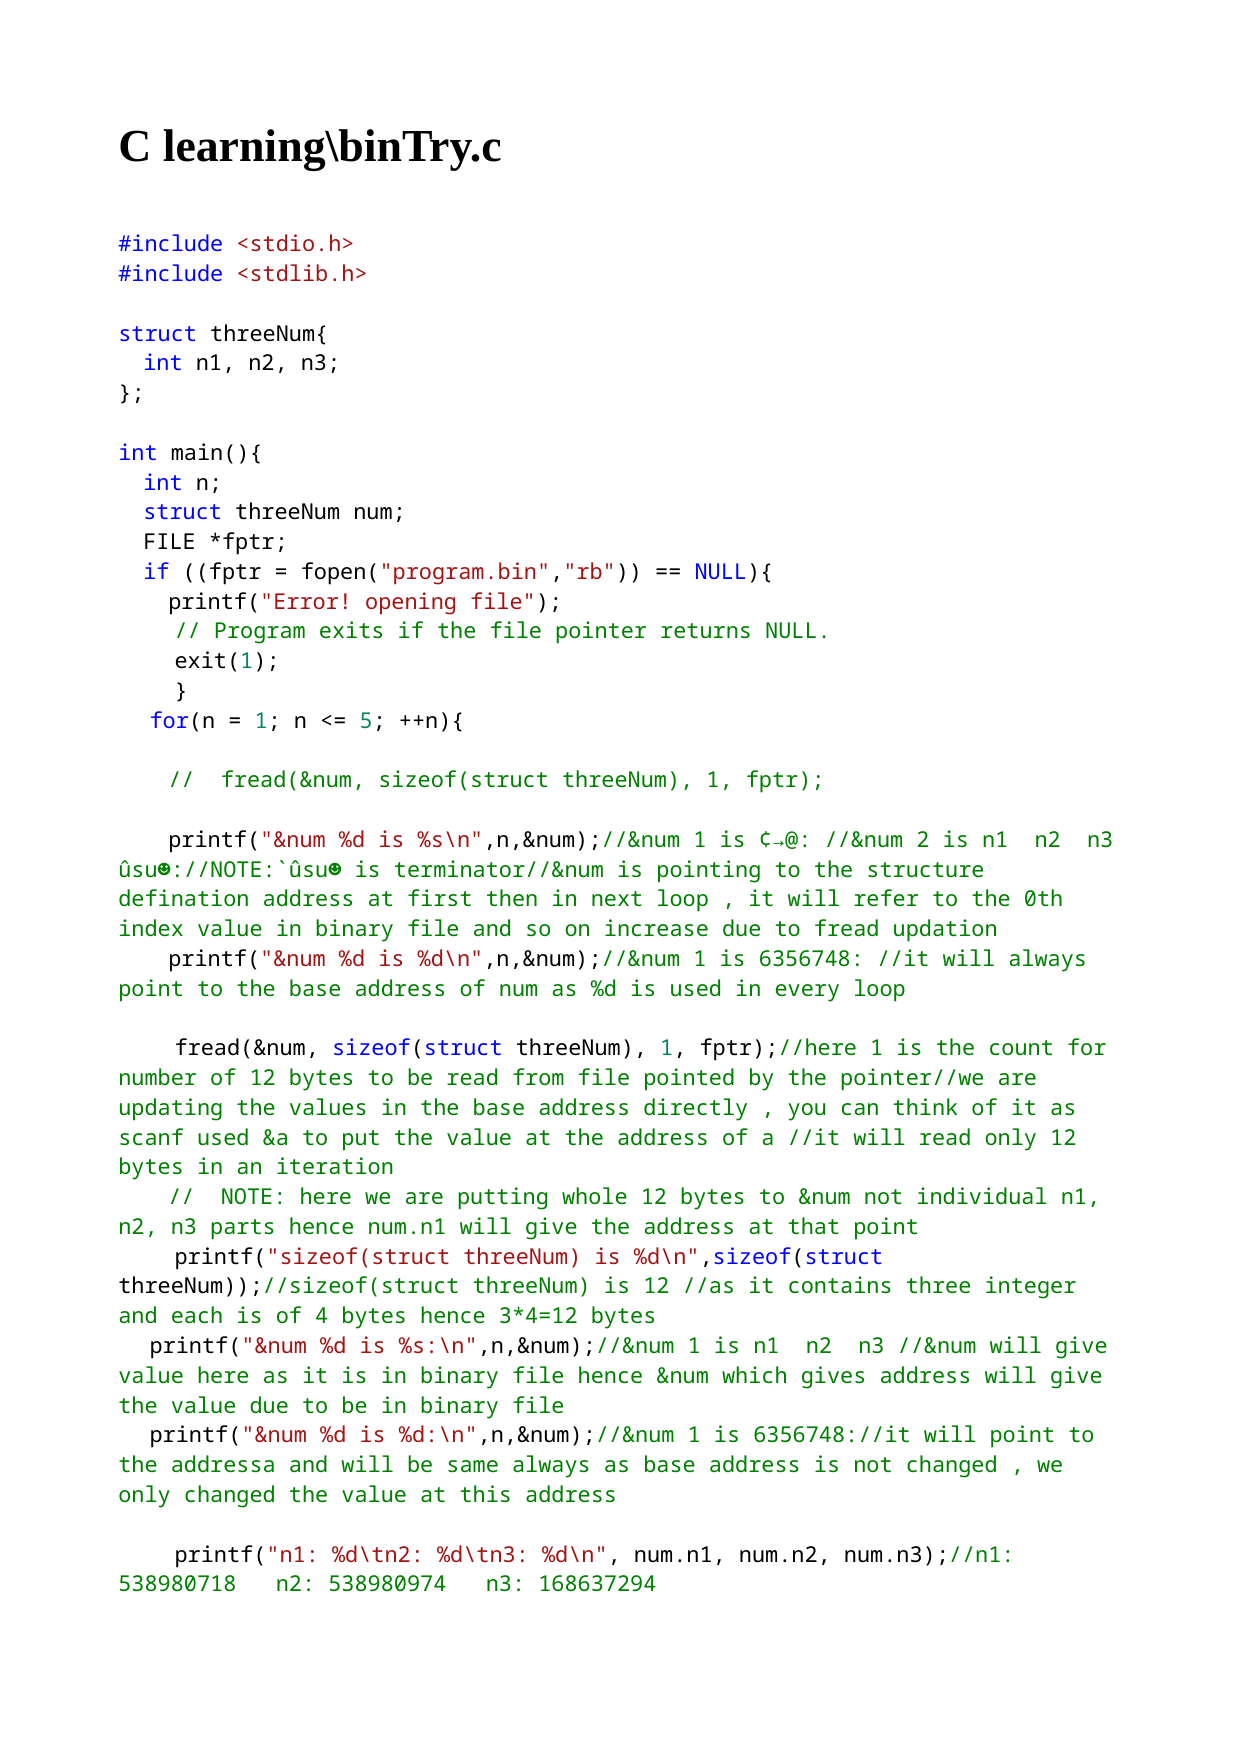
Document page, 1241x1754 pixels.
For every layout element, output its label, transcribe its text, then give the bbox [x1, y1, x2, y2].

text } [118, 675, 1122, 705]
text for(n = 1; n <= 5; ++n){ [118, 705, 1122, 734]
text struct threeNum num; [118, 496, 1122, 526]
text // Program exits if the file pointer returns NULL. [118, 615, 1122, 645]
text FILE *fptr; [118, 526, 1122, 556]
text int n1, n2, n3; [118, 347, 1122, 377]
text int main(){ [118, 437, 1122, 466]
text printf("&num %d is %d\n",n,&num);//&num 1 is 6356748: //it will always point to the base address of num as %d is used in every loop [118, 943, 1122, 1002]
text printf("&num %d is %d:\n",n,&num);//&num 1 is 6356748://it will point to the addressa and will be same always as base address is not changed , we only changed the value at this address [118, 1419, 1122, 1509]
text struct threeNum{ [118, 318, 1122, 347]
text }; [118, 377, 1122, 407]
text #include <stdio.h> [118, 228, 1122, 258]
text printf("&num %d is %s:\n",n,&num);//&num 1 is n1 n2 n3 //&num will give value here as it is in binary file hence &num which gives address will give the value due to be in binary file [118, 1330, 1122, 1419]
text printf("n1: %d\tn2: %d\tn3: %d\n", num.n1, num.n2, num.n3);//n1: 538980718 n2: 538980974 n3: 168637294 [118, 1538, 1122, 1598]
text printf("&num %d is %s\n",n,&num);//&num 1 is ¢→@: //&num 2 is n1 n2 n3 ûsu☻://NOTE:`ûsu☻ is terminator//&num is pointing to the structure defination address at first then in next loop , it will refer to the 0th index value in binary file and so on increase due to fread updation [118, 824, 1122, 943]
text int n; [118, 466, 1122, 496]
text if ((fptr = fopen("program.bin","rb")) == NULL){ [118, 556, 1122, 586]
text C learning\binTry.c [118, 118, 1122, 171]
text printf("sizeof(struct threeNum) is %d\n",sizeof(struct threeNum));//sizeof(struct threeNum) is 12 //as it contains three integer and each is of 4 bytes hence 3*4=12 bytes [118, 1241, 1122, 1330]
text #include <stdlib.h> [118, 258, 1122, 288]
text printf("Error! opening file"); [118, 586, 1122, 615]
text // NOTE: here we are putting whole 12 bytes to &num not individual n1, n2, n3 parts hence num.n1 will give the address at that point [118, 1181, 1122, 1241]
text // fread(&num, sizeof(struct threeNum), 1, fptr); [118, 764, 1122, 794]
text exit(1); [118, 645, 1122, 675]
text fread(&num, sizeof(struct threeNum), 1, fptr);//here 1 is the count for number of 12 bytes to be read from file pointed by the pointer//we are updating the values in the base address directly , you can think of it as scanf used &a to put the value at the address of a //it will read only 12 bytes in an iteration [118, 1032, 1122, 1181]
